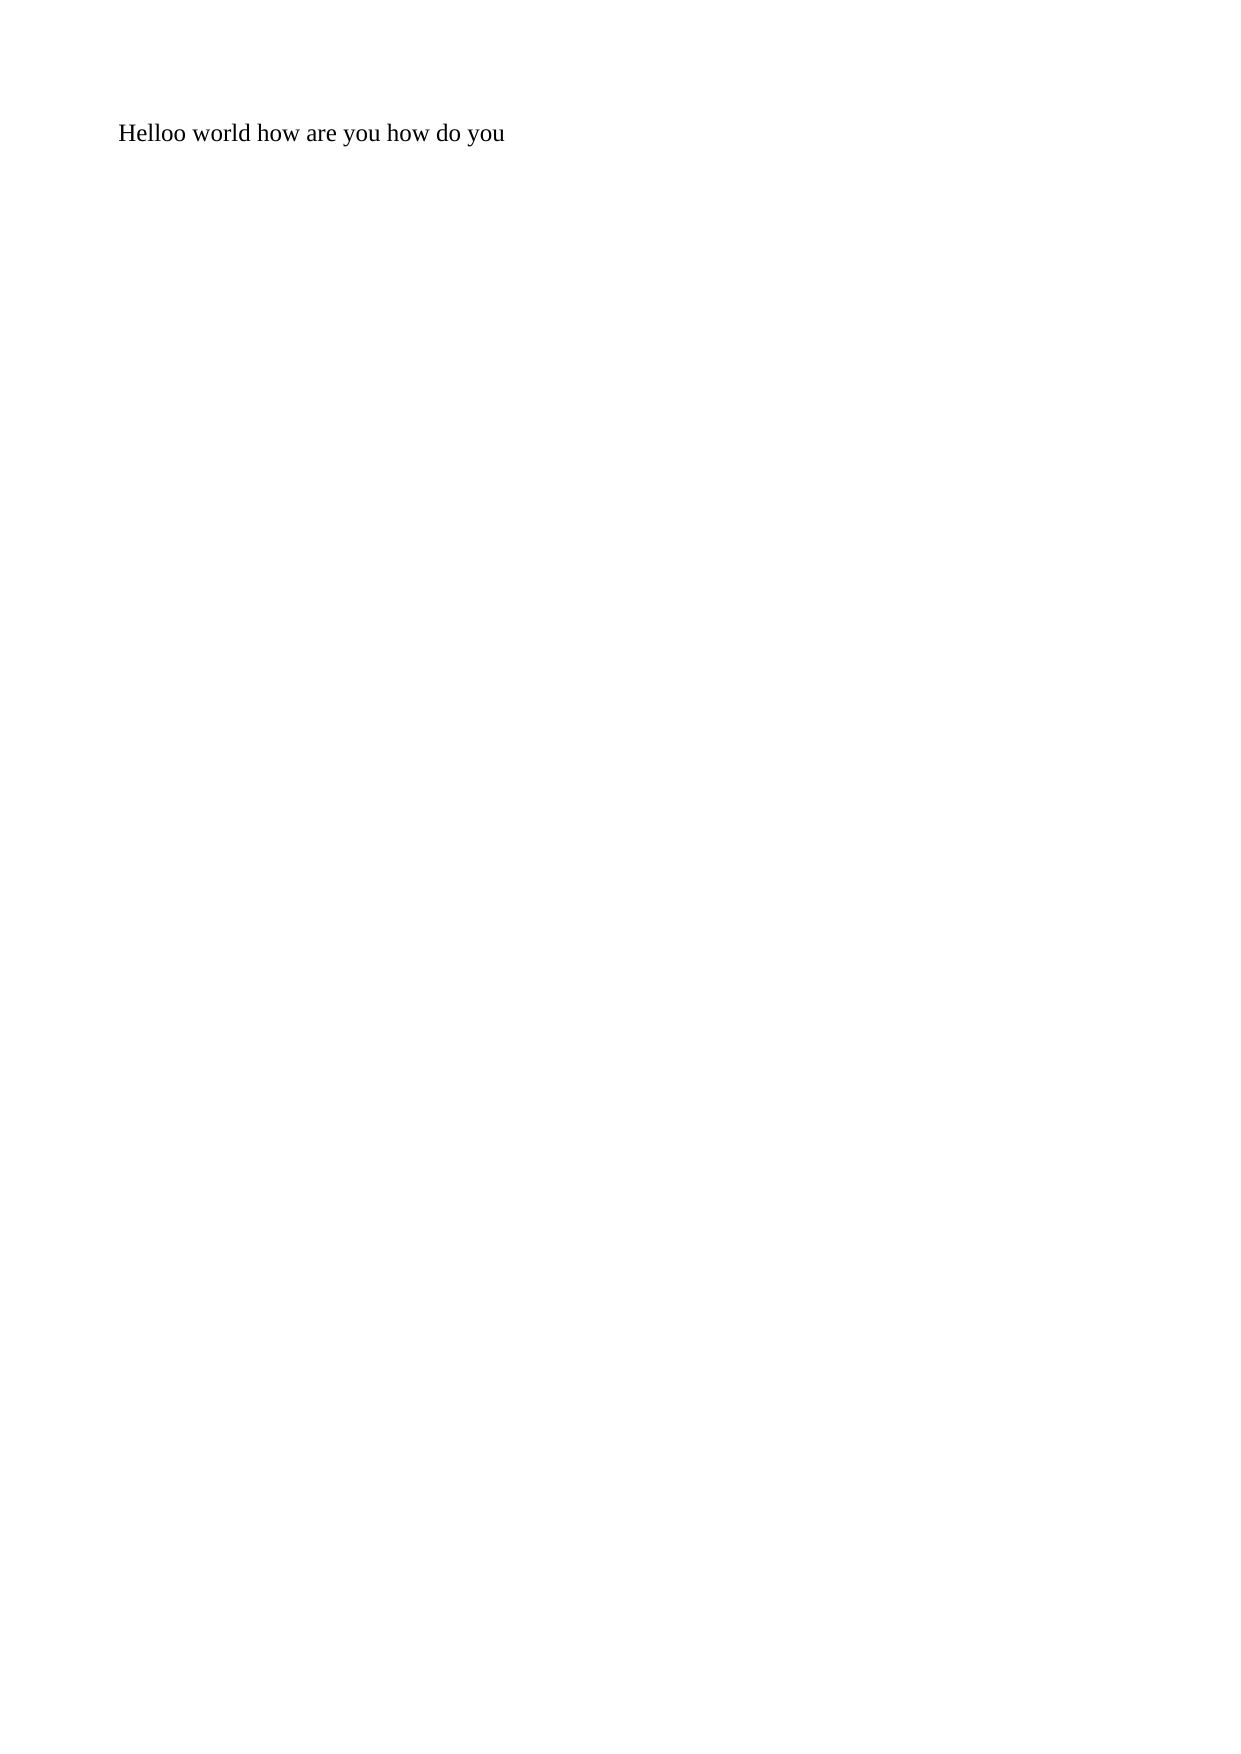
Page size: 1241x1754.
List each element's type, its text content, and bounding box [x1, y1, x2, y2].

text Helloo world how are you how do you [118, 118, 1122, 147]
